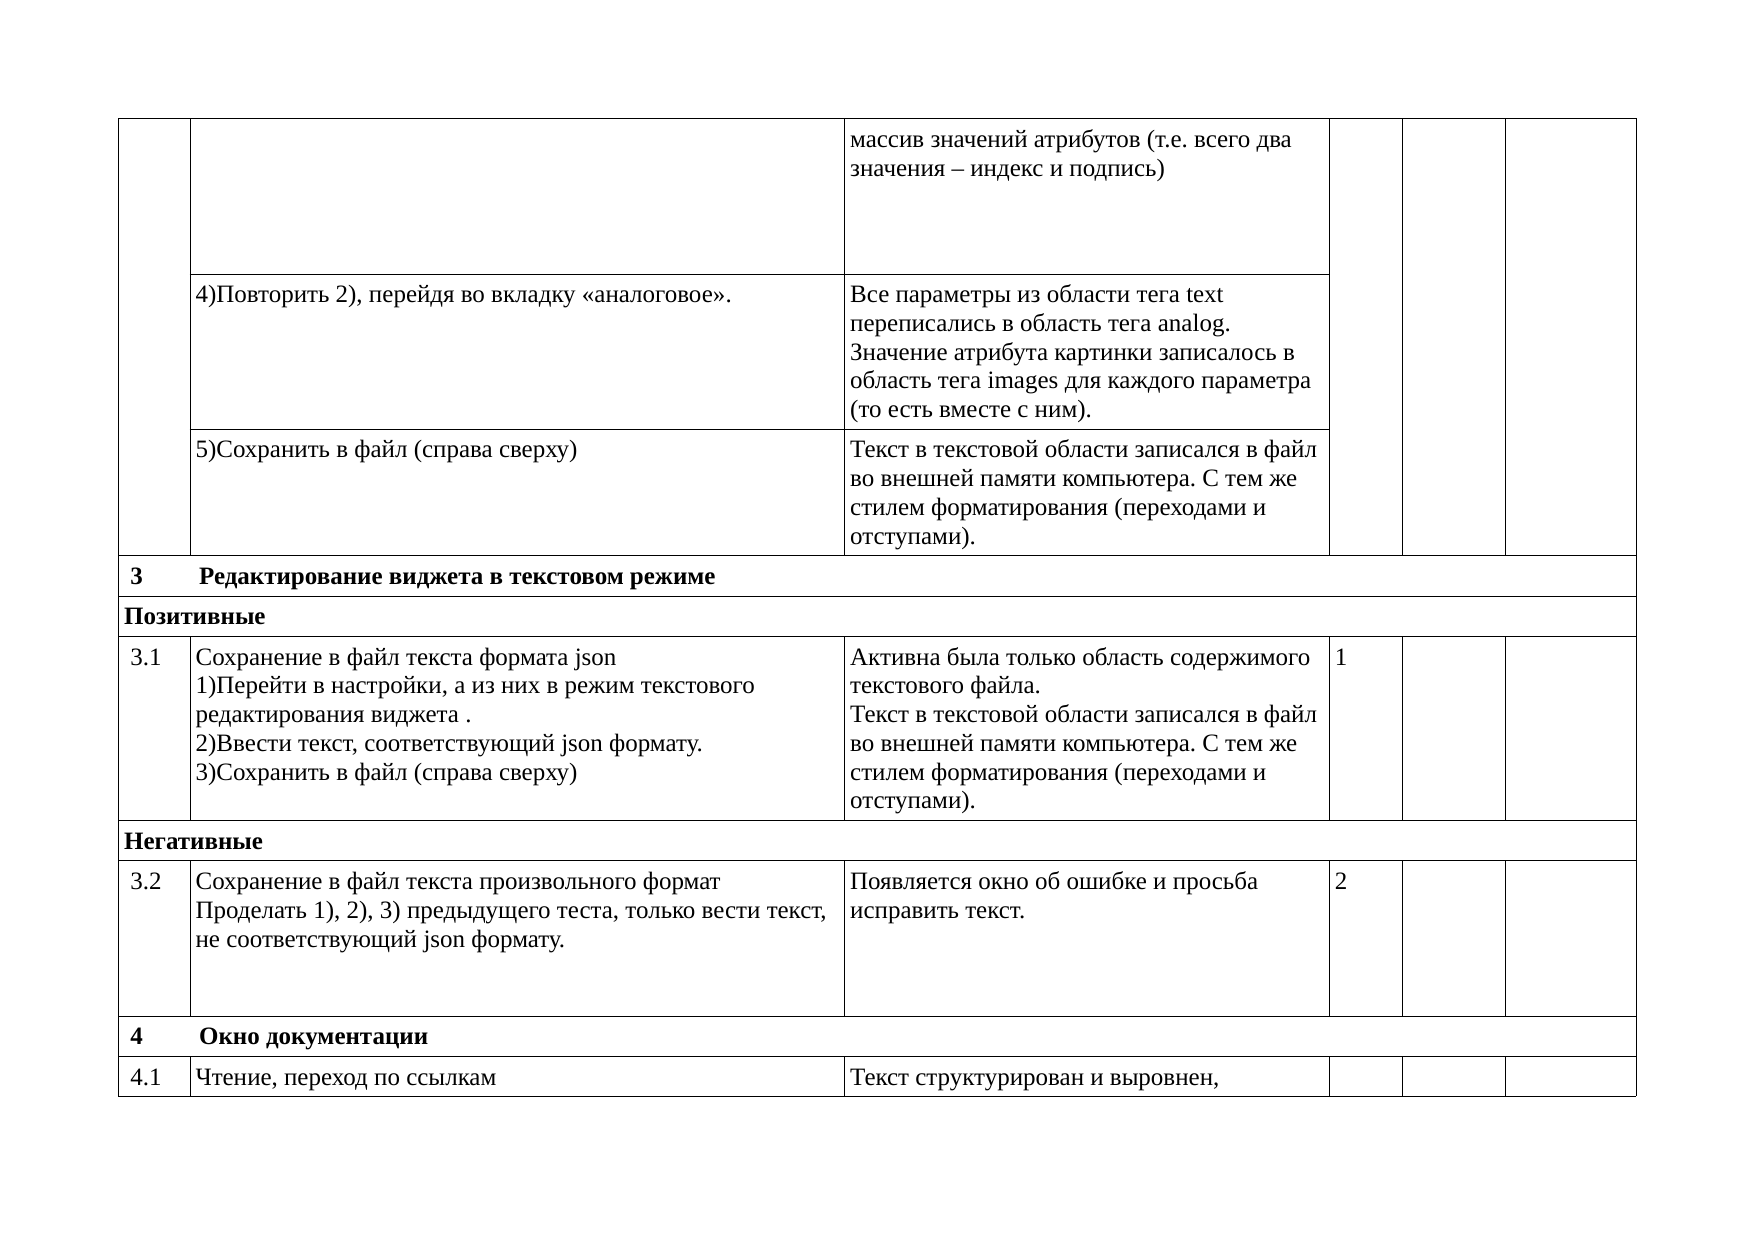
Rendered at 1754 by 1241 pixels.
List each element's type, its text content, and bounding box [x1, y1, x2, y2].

table_cell [1403, 119, 1505, 555]
table_cell Негативные [119, 821, 1636, 860]
table_cell [119, 861, 190, 1016]
table_cell [1403, 861, 1505, 1016]
table_cell Все параметры из области тега text переписались в область тега analog. Значение атрибута картинки записалось в область тега images для каждого параметра (то есть вместе с ним). [845, 275, 1329, 429]
table_cell Появляется окно об ошибке и просьба исправить текст. [845, 861, 1329, 1016]
table_cell Сохранить в файл (справа сверху) [191, 430, 844, 555]
table_cell [191, 119, 844, 273]
table_cell [1506, 861, 1636, 1016]
table_cell Редактирование виджета в текстовом режиме [119, 556, 1636, 596]
table_cell Повторить 2), перейдя во вкладку «аналоговое». [191, 275, 844, 429]
table_cell Текст в текстовой области записался в файл во внешней памяти компьютера. С тем же стилем форматирования (переходами и отступами). [845, 430, 1329, 555]
table_cell [1403, 1057, 1505, 1096]
table_cell [1506, 119, 1636, 555]
table_cell Чтение, переход по ссылкам Запустить приложение, перейти в настройки (шестеренка справа сверху), выбрать пункт «О виджете». Появилось окно с информацией о названии, разработчике, версии приложения. Присутствуют ссылки на документацию [191, 1057, 844, 1096]
table_cell Сохранение в файл текста формата json Перейти в настройки, а из них в режим текстового редактирования виджета . Ввести текст, соответствующий json формату. Сохранить в файл (справа сверху) [191, 637, 844, 820]
table_cell Позитивные [119, 597, 1636, 636]
table_cell [1506, 1057, 1636, 1096]
table_cell [1330, 119, 1402, 555]
table_cell массив значений атрибутов (т.е. всего два значения – индекс и подпись) [845, 119, 1329, 273]
table_cell [1403, 637, 1505, 820]
table_cell 2 [1330, 861, 1402, 1016]
table_cell [119, 1057, 190, 1096]
table_cell [1330, 1057, 1402, 1096]
table_cell 1 [1330, 637, 1402, 820]
table_cell [119, 637, 190, 820]
table_cell Окно документации [119, 1017, 1636, 1056]
table_cell [119, 119, 190, 555]
table_cell [1506, 637, 1636, 820]
table_cell Текст структурирован и выровнен, [845, 1057, 1329, 1096]
table_cell Сохранение в файл текста произвольного формат Проделать 1), 2), 3) предыдущего теста, только вести текст, не соответствующий json формату. [191, 861, 844, 1016]
table_cell Активна была только область содержимого текстового файла. Текст в текстовой области записался в файл во внешней памяти компьютера. С тем же стилем форматирования (переходами и отступами). [845, 637, 1329, 820]
